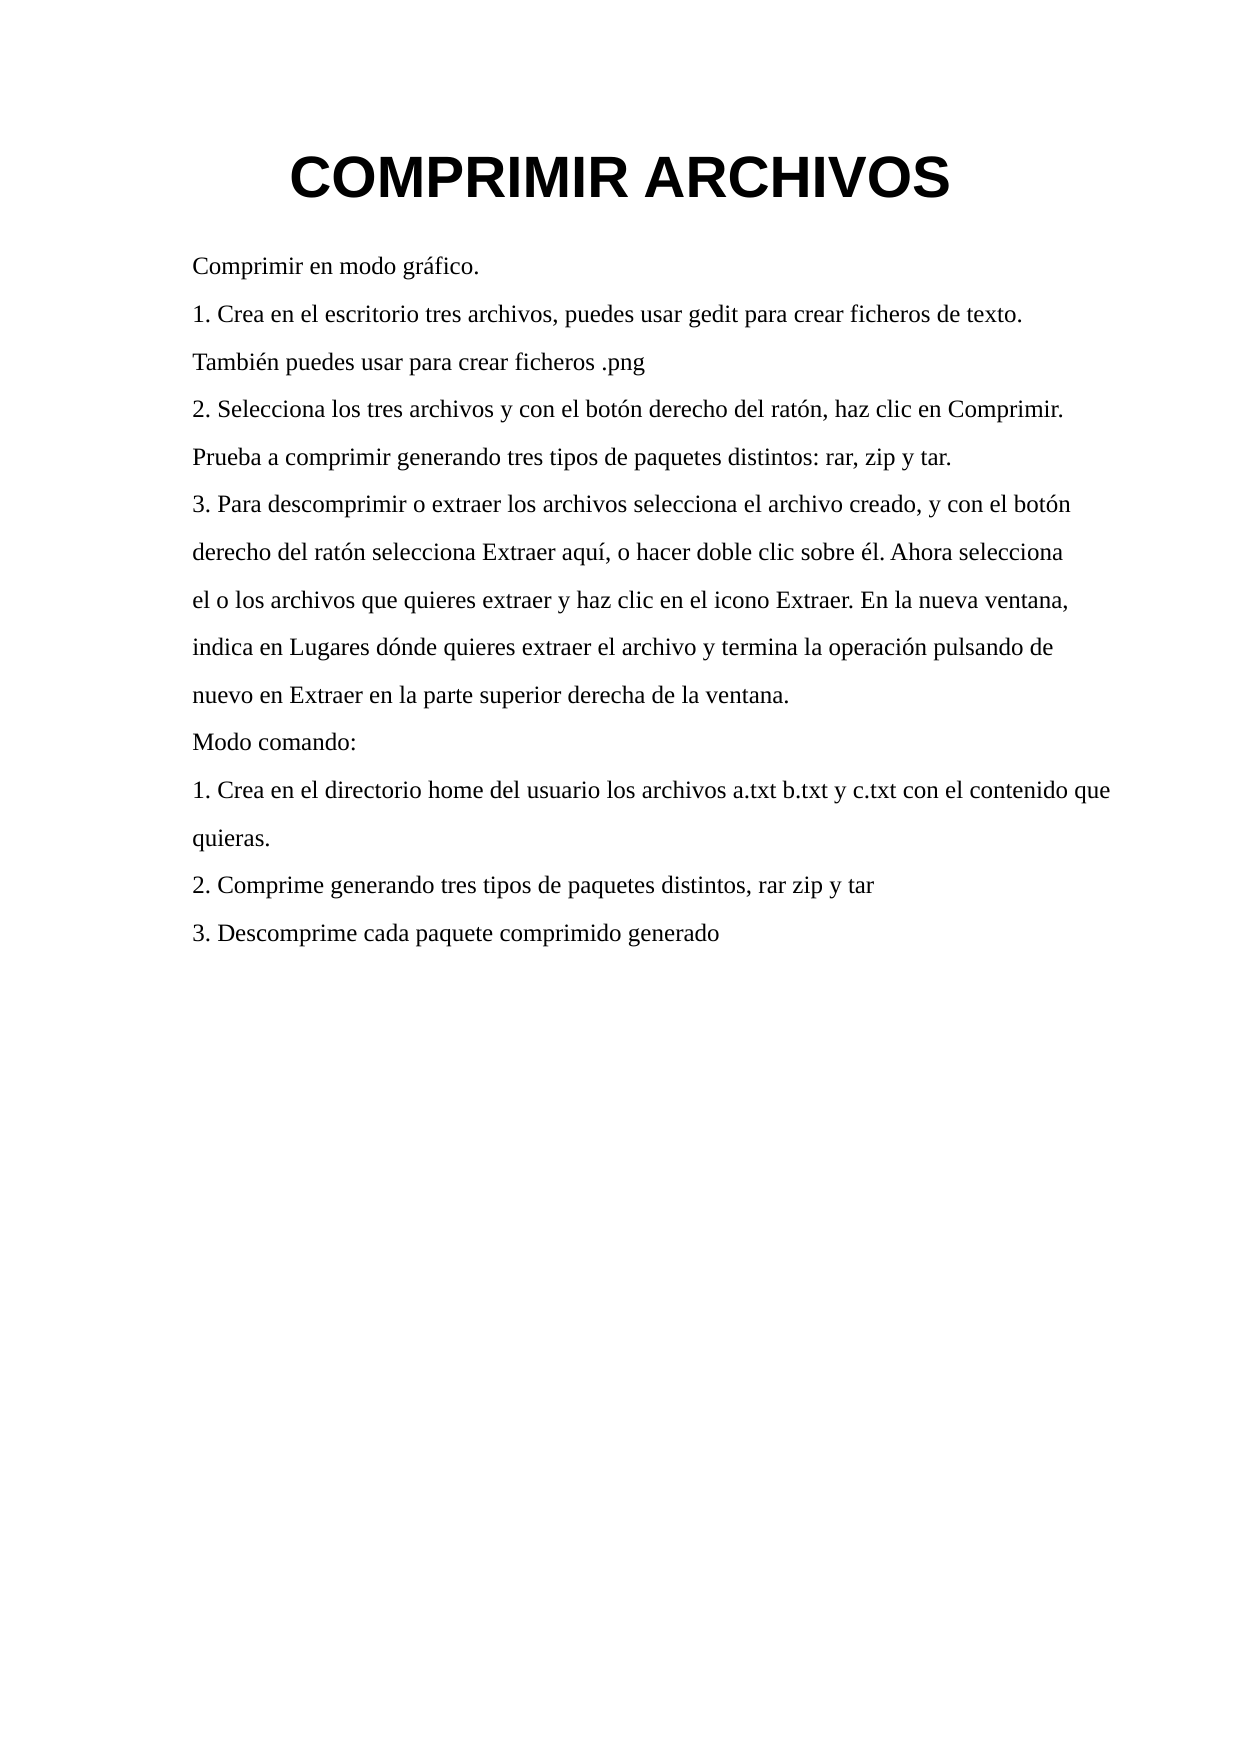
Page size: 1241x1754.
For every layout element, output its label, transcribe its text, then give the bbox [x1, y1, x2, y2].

title COMPRIMIR ARCHIVOS [118, 143, 1122, 210]
text el o los archivos que quieres extraer y haz clic en el icono Extraer. En la nueva ventana, [192, 585, 1122, 613]
text indica en Lugares dónde quieres extraer el archivo y termina la operación pulsando de [192, 632, 1122, 661]
text quieras. [192, 823, 1122, 851]
text Prueba a comprimir generando tres tipos de paquetes distintos: rar, zip y tar. [192, 442, 1122, 471]
text También puedes usar para crear ficheros .png [192, 347, 1122, 375]
text 3. Para descomprimir o extraer los archivos selecciona el archivo creado, y con el botón [192, 489, 1122, 518]
text 2. Selecciona los tres archivos y con el botón derecho del ratón, haz clic en Comprimir. [192, 394, 1122, 423]
text Modo comando: [192, 727, 1122, 756]
text 1. Crea en el escritorio tres archivos, puedes usar gedit para crear ficheros de texto. [192, 299, 1122, 328]
text 1. Crea en el directorio home del usuario los archivos a.txt b.txt y c.txt con el contenido que [192, 775, 1122, 804]
text nuevo en Extraer en la parte superior derecha de la ventana. [192, 680, 1122, 709]
text 3. Descomprime cada paquete comprimido generado [192, 918, 1122, 947]
text Comprimir en modo gráfico. [192, 251, 1122, 280]
text derecho del ratón selecciona Extraer aquí, o hacer doble clic sobre él. Ahora selecciona [192, 537, 1122, 566]
text 2. Comprime generando tres tipos de paquetes distintos, rar zip y tar [192, 870, 1122, 899]
